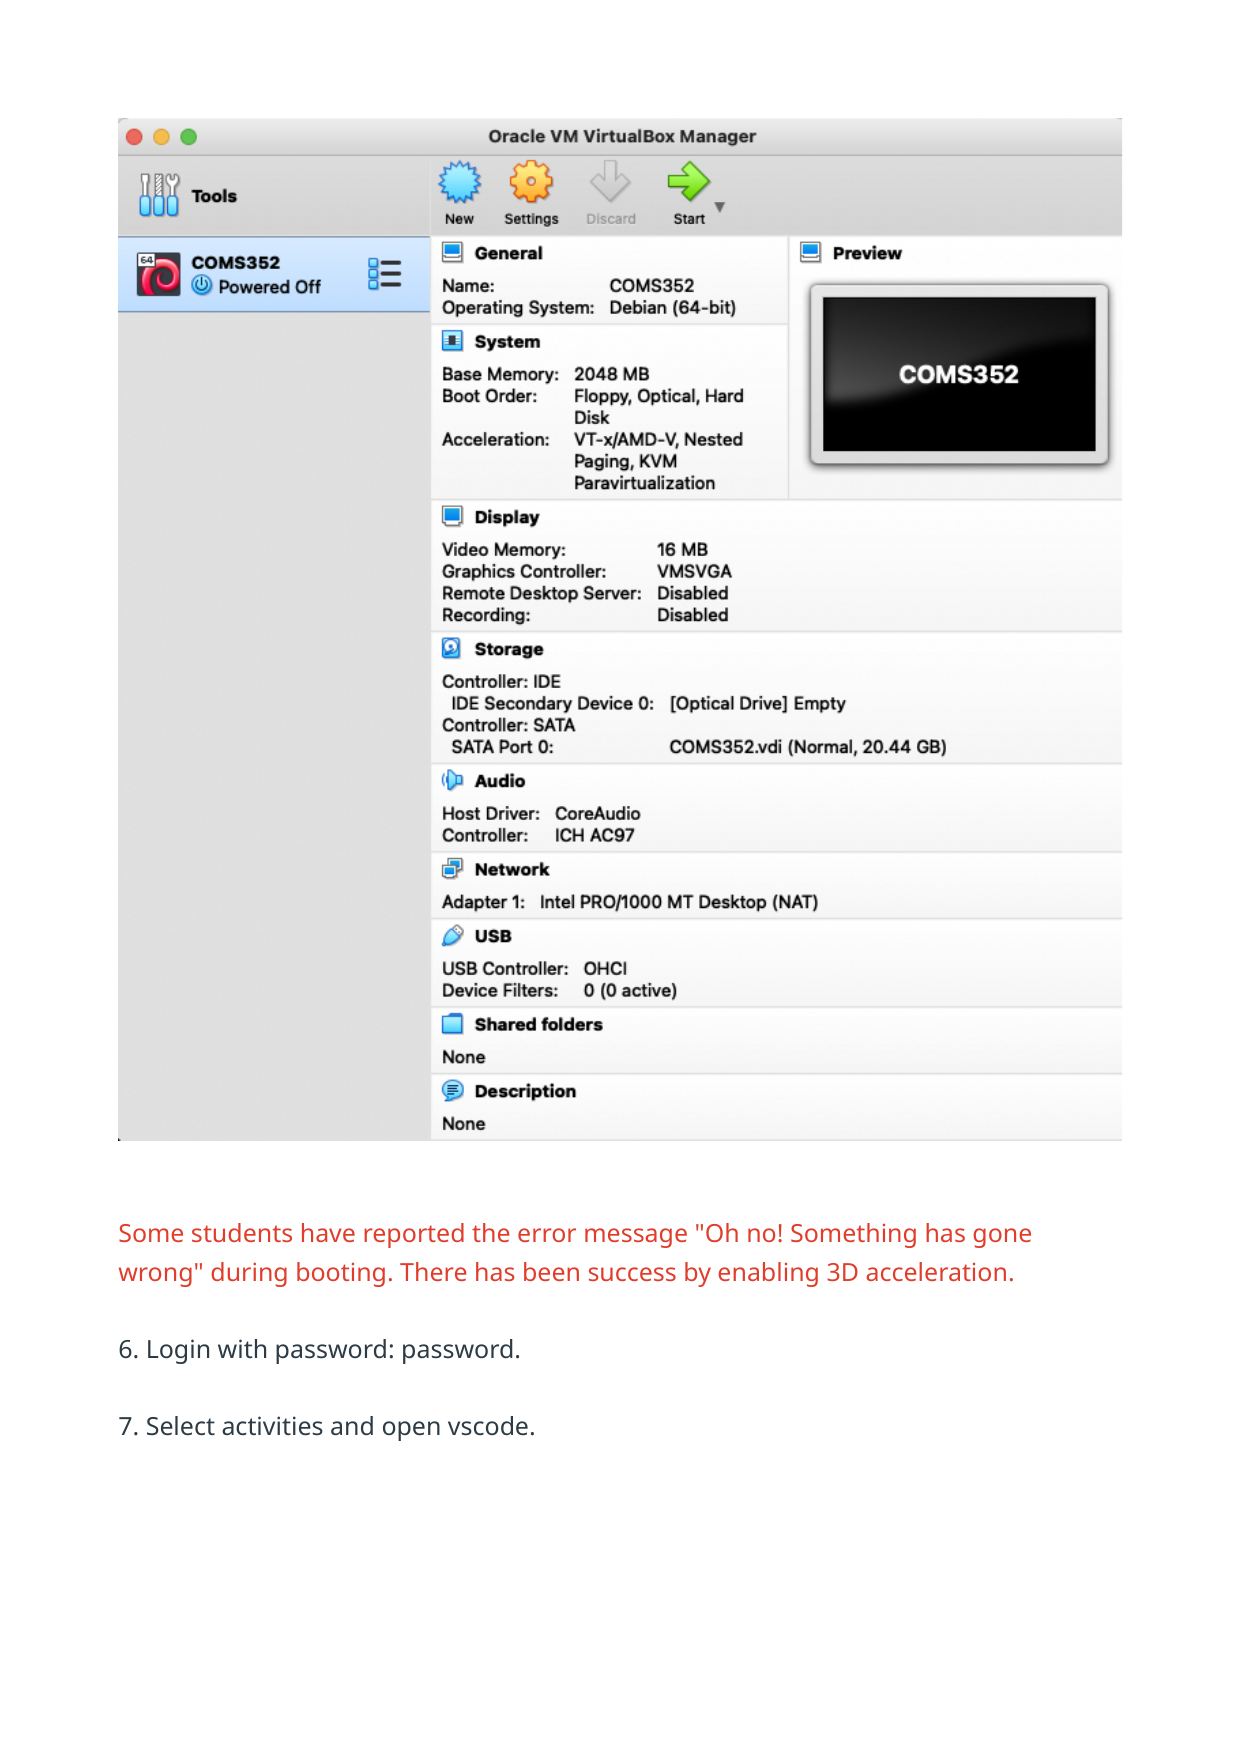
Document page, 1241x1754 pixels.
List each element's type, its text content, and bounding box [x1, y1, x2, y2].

text 6. Login with password: password. [118, 1332, 1122, 1366]
picture [118, 118, 1123, 1141]
text 7. Select activities and open vscode. [118, 1408, 1122, 1442]
text Some students have reported the error message "Oh no! Something has gone wrong" during booting. There has been success by enabling 3D acceleration. [118, 1216, 1122, 1289]
